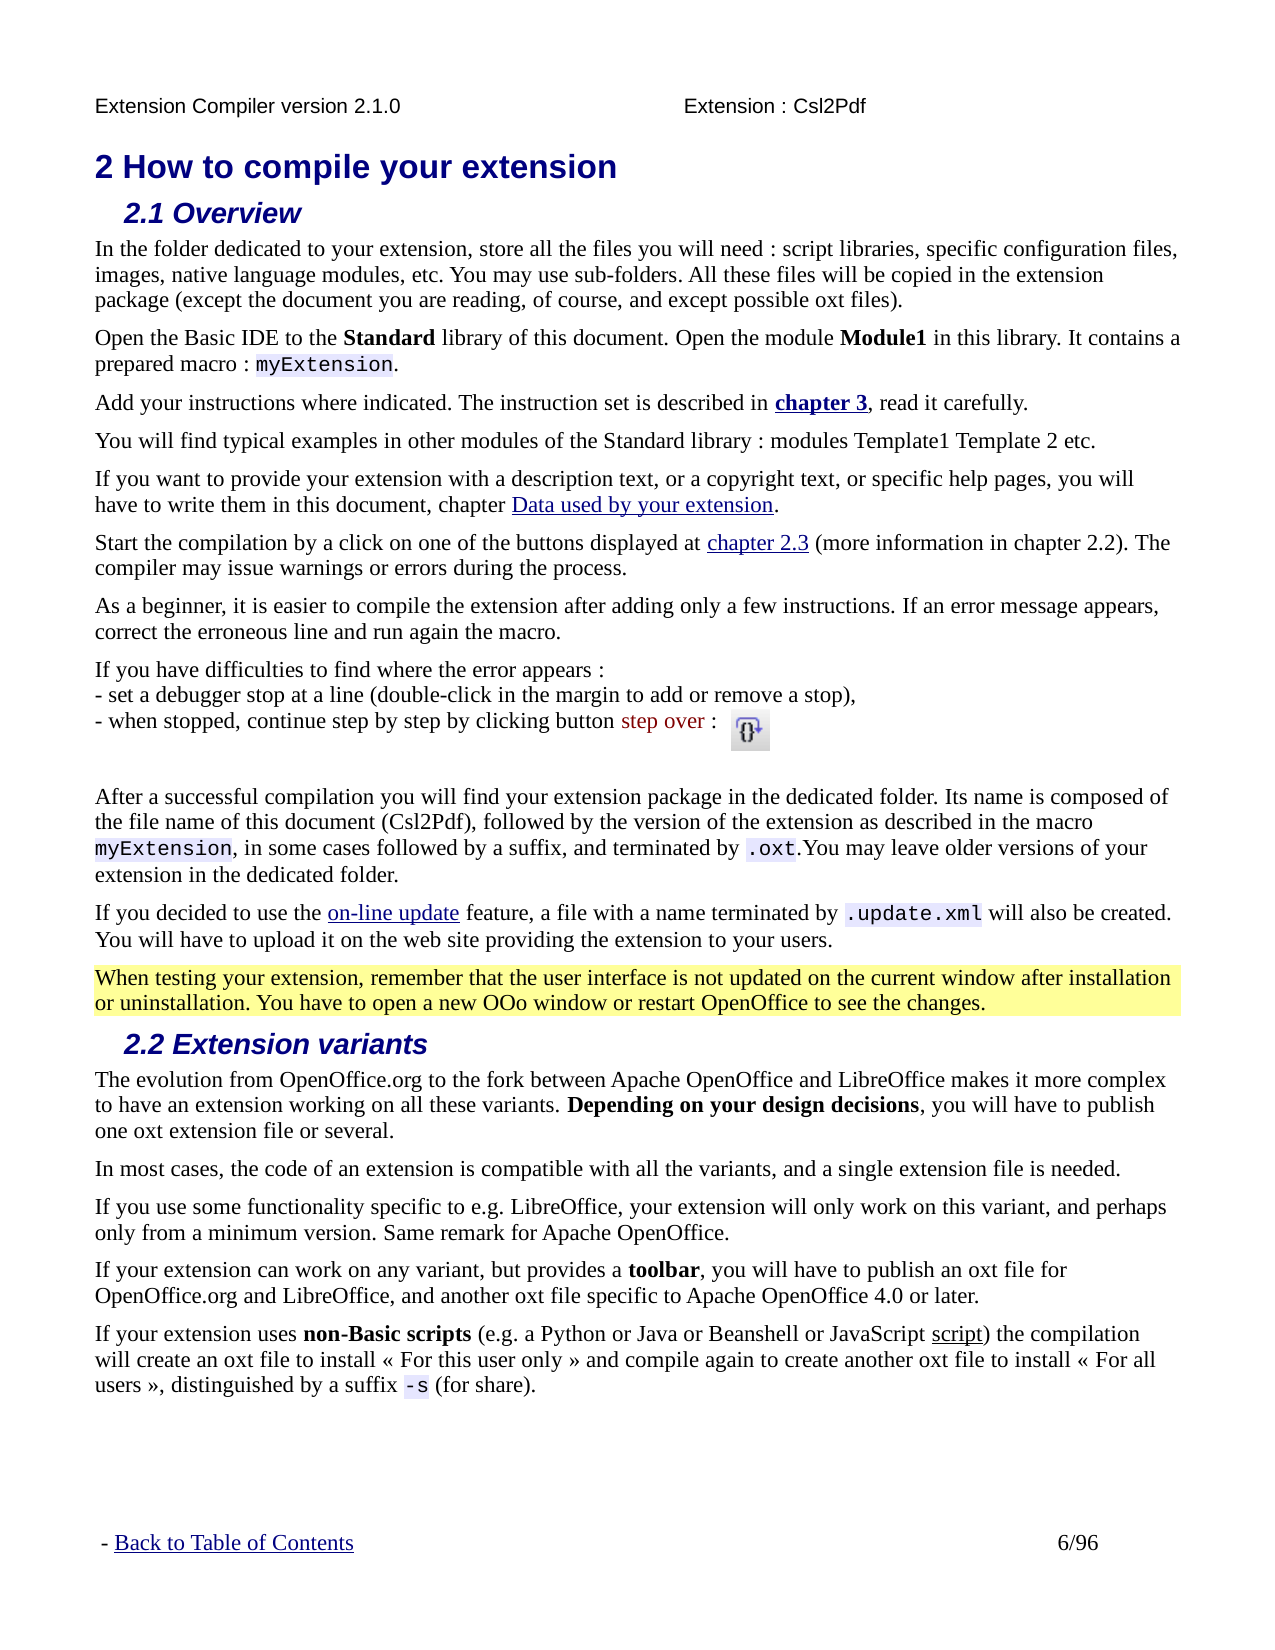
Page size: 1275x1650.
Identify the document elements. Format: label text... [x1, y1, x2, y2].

text If your extension can work on any variant, but provides a toolbar, you will have to publish an oxt file for OpenOffice.org and LibreOffice, and another oxt file specific to Apache OpenOffice 4.0 or later. [94, 1257, 1181, 1308]
text If you use some functionality specific to e.g. LibreOffice, your extension will only work on this variant, and perhaps only from a minimum version. Same remark for Apache OpenOffice. [94, 1194, 1181, 1245]
text You will find typical examples in other modules of the Standard library : modules Template1 Template 2 etc. [94, 428, 1181, 453]
text If you decided to use the on-line update feature, a file with a name terminated by .update.xml will also be created. You will have to upload it on the web site providing the extension to your users. [94, 900, 1181, 952]
text The evolution from OpenOffice.org to the fork between Apache OpenOffice and LibreOffice makes it more complex to have an extension working on all these variants. Depending on your design decisions, you will have to publish one oxt extension file or several. [94, 1067, 1181, 1143]
text As a beginner, it is easier to compile the extension after adding only a few instructions. If an error message appears, correct the erroneous line and run again the macro. [94, 593, 1181, 644]
picture [731, 709, 770, 751]
subtitle Extension variants [124, 1028, 1181, 1061]
text If your extension uses non-Basic scripts (e.g. a Python or Java or Beanshell or JavaScript script) the compilation will create an oxt file to install « For this user only » and compile again to create another oxt file to install « For all users », distinguished by a suffix -s (for share). [94, 1321, 1181, 1399]
text After a successful compilation you will find your extension package in the dedicated folder. Its name is composed of the file name of this document (Csl2Pdf), followed by the version of the extension as described in the macro myExtension, in some cases followed by a suffix, and terminated by .oxt.You may leave older versions of your extension in the dedicated folder. [94, 784, 1181, 887]
text When testing your extension, remember that the user interface is not updated on the current window after installation or uninstallation. You have to open a new OOo window or restart OpenOffice to see the changes. [94, 965, 1181, 1016]
text In most cases, the code of an extension is compatible with all the variants, and a single extension file is needed. [94, 1156, 1181, 1181]
text If you want to provide your extension with a description text, or a copyright text, or specific help pages, you will have to write them in this document, chapter Data used by your extension. [94, 466, 1181, 517]
text Start the compilation by a click on one of the buttons displayed at chapter 2.3 (more information in chapter 2.2). The compiler may issue warnings or errors during the process. [94, 529, 1181, 581]
text Add your instructions where indicated. The instruction set is described in chapter 3, read it carefully. [94, 390, 1181, 416]
subtitle Overview [124, 197, 1181, 230]
subtitle How to compile your extension [94, 147, 1181, 185]
text If you have difficulties to find where the error appears : - set a debugger stop at a line (double-click in the margin to add or remove a stop), - when stopped, continue step by step by clicking button step over : [94, 657, 1181, 733]
text Open the Basic IDE to the Standard library of this document. Open the module Module1 in this library. It contains a prepared macro : myExtension. [94, 325, 1181, 377]
text In the folder dedicated to your extension, store all the files you will need : script libraries, specific configuration files, images, native language modules, etc. You may use sub-folders. All these files will be copied in the extension package (except the document you are reading, of course, and except possible oxt files). [94, 236, 1181, 312]
